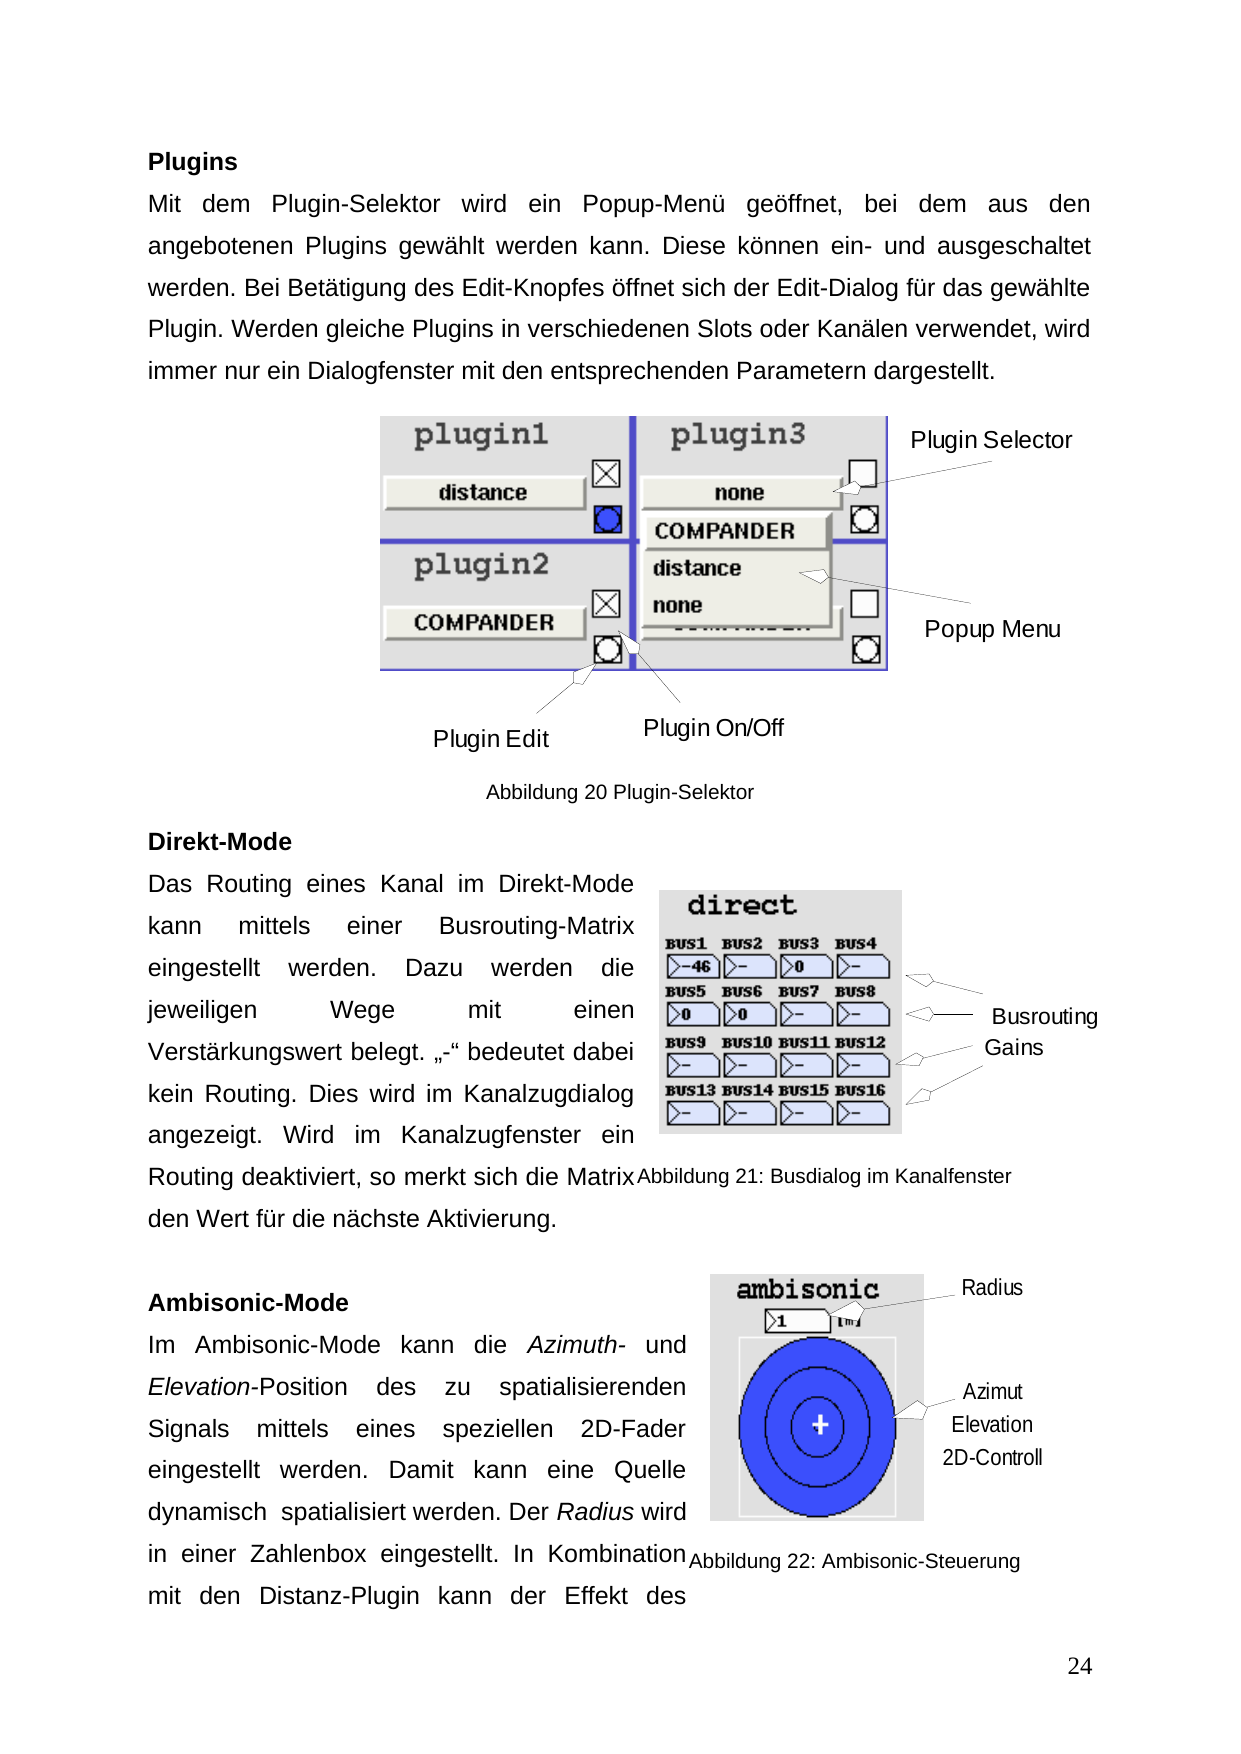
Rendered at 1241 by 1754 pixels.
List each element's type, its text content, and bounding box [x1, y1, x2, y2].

text Im Ambisonic-Mode kann die Azimuth- und Elevation-Position des zu spatialisierenden Signals mittels eines speziellen 2D-Fader eingestellt werden. Damit kann eine Quelle dynamisch spatialisiert werden. Der Radius wird in einer Zahlenbox eingestellt. In Kombination mit den Distanz-Plugin kann der Effekt des Distanzparameters durch Luftdämpfung (mit einem Tiefpass) und Dopplereffekt (mit einem variablen Delay) verstärkt werden. [148, 1331, 1092, 1610]
text Abbildung 21: Busdialog im Kanalfenster [637, 1165, 1102, 1188]
text Das Routing eines Kanal im Direkt-Mode kann mittels einer Busrouting-Matrix eingestellt werden. Dazu werden die jeweiligen Wege mit einen Verstärkungswert belegt. „-“ bedeutet dabei kein Routing. Dies wird im Kanalzugdialog angezeigt. Wird im Kanalzugfenster ein Routing deaktiviert, so merkt sich die Matrix den Wert für die nächste Aktivierung. [148, 870, 1092, 1233]
subtitle Ambisonic-Mode [148, 1289, 687, 1317]
subtitle Plugins [148, 148, 1092, 176]
text Abbildung 20 Plugin-Selektor [148, 411, 1092, 804]
subtitle Direkt-Mode [148, 828, 1092, 856]
text Mit dem Plugin-Selektor wird ein Popup-Menü geöffnet, bei dem aus den angebotenen Plugins gewählt werden kann. Diese können ein- und ausgeschaltet werden. Bei Betätigung des Edit-Knopfes öffnet sich der Edit-Dialog für das gewählte Plugin. Werden gleiche Plugins in verschiedenen Slots oder Kanälen verwendet, wird immer nur ein Dialogfenster mit den entsprechenden Parametern dargestellt. [148, 189, 1092, 385]
text Abbildung 22: Ambisonic-Steuerung [689, 1550, 1091, 1573]
